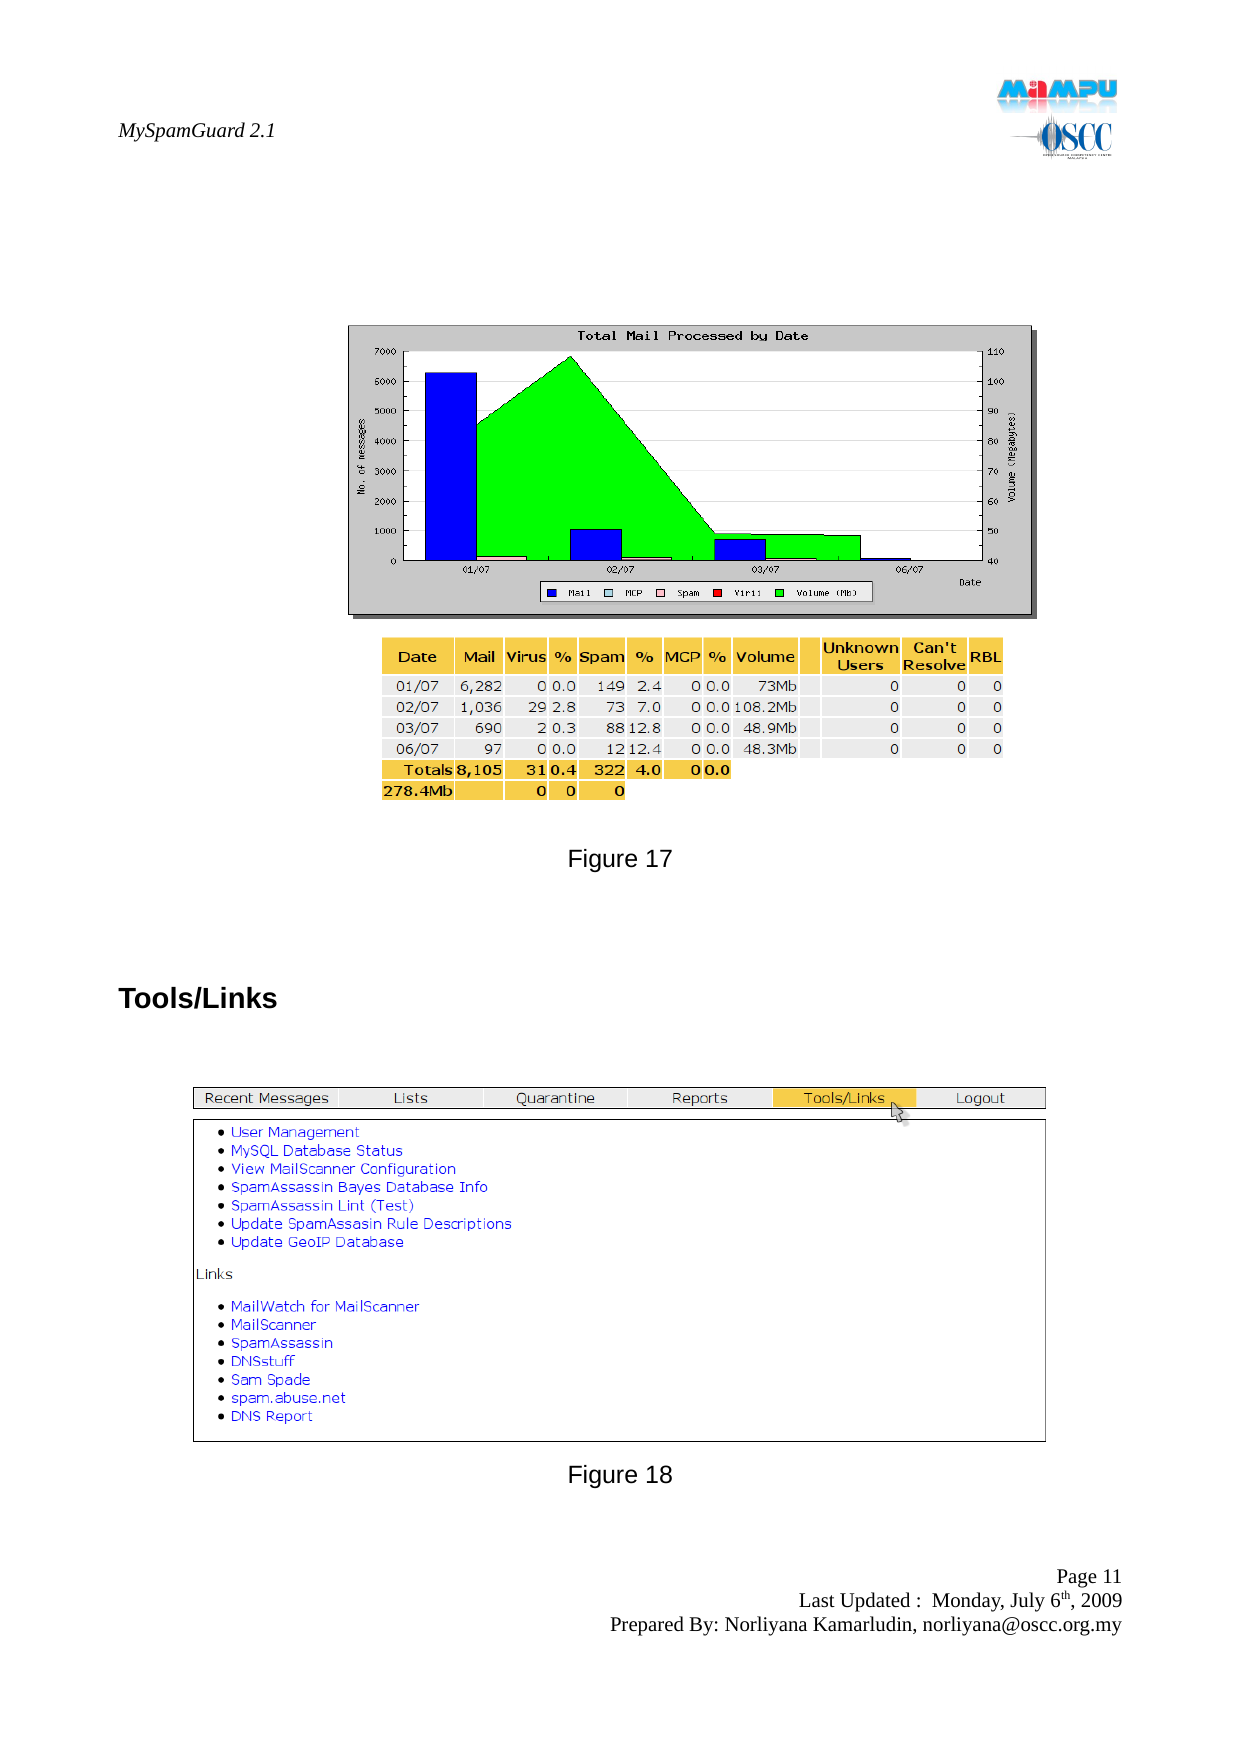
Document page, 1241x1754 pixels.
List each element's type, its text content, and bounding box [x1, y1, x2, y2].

picture [342, 320, 1042, 804]
text Figure 17 [118, 844, 1122, 873]
picture [188, 1082, 1052, 1447]
text Figure 18 [118, 1082, 1122, 1489]
subtitle Tools/Links [118, 981, 1122, 1014]
picture [996, 66, 1118, 160]
